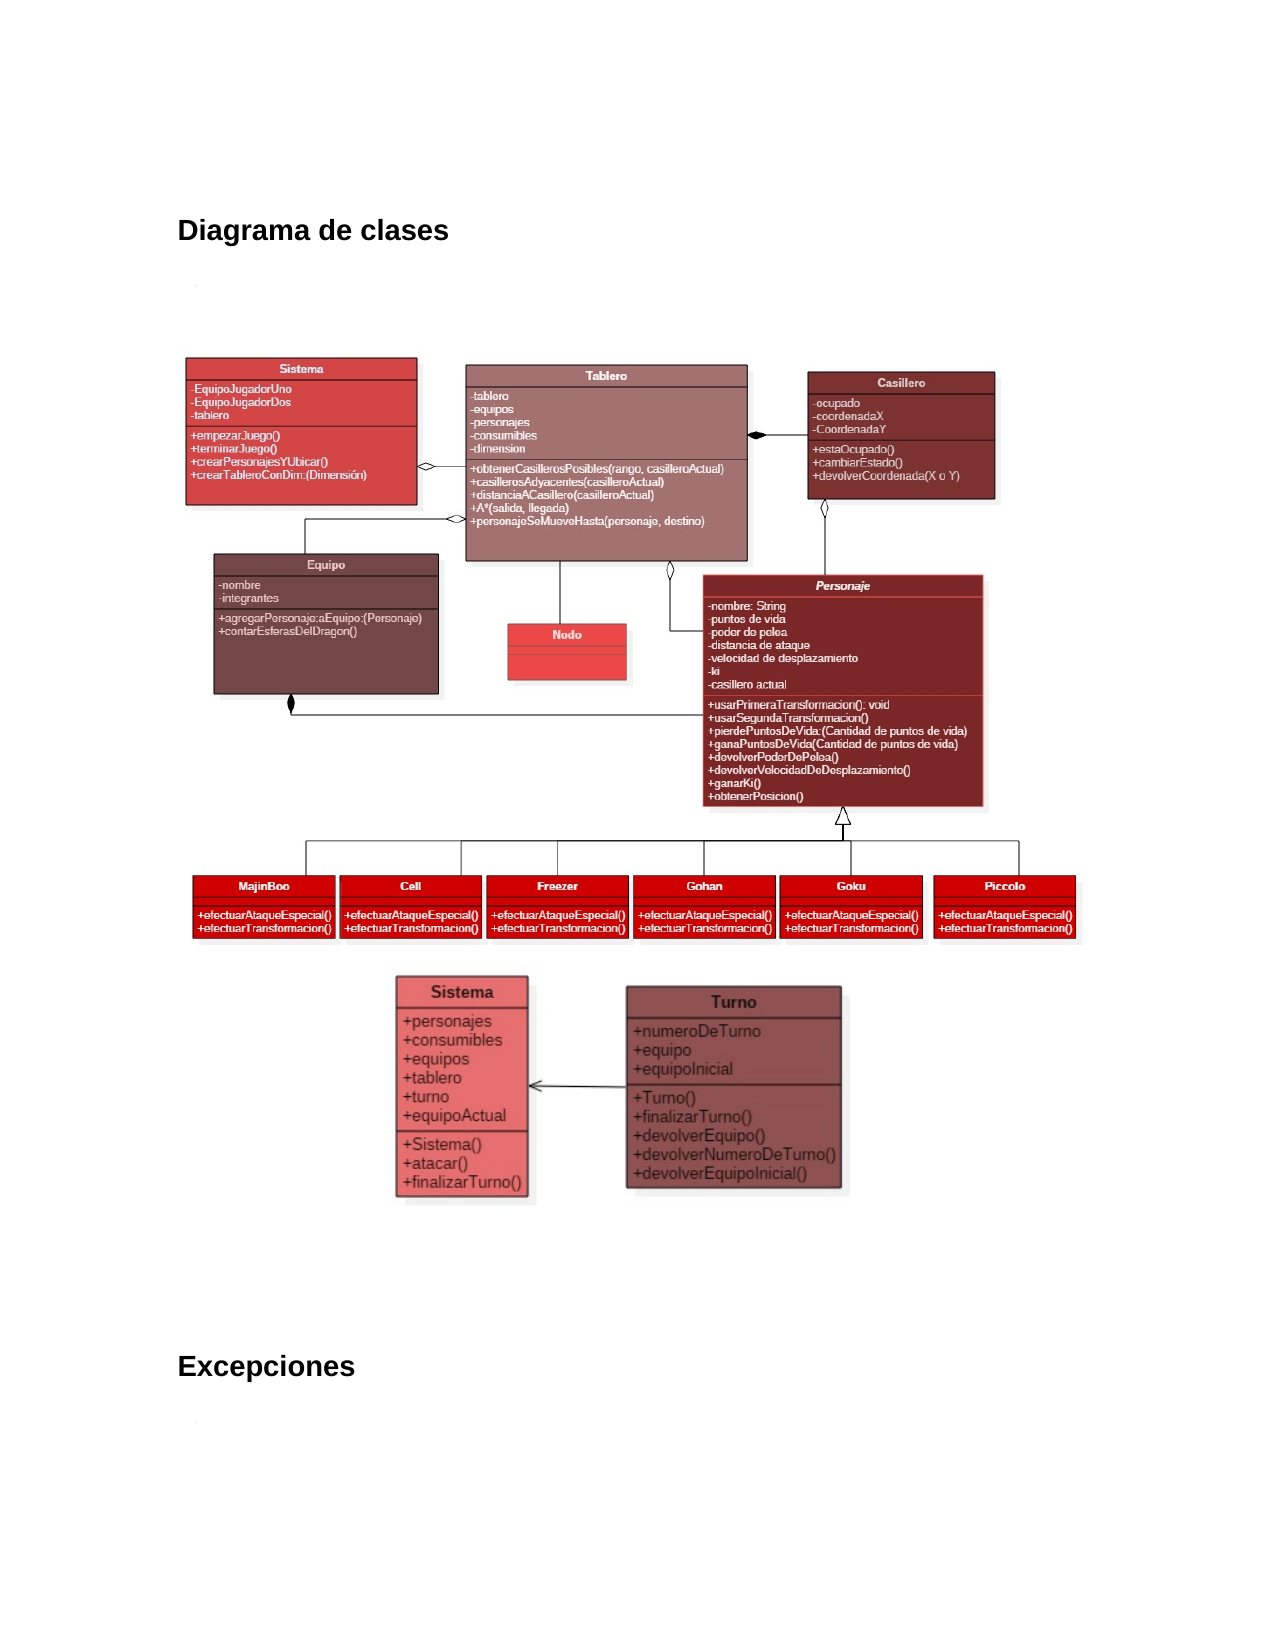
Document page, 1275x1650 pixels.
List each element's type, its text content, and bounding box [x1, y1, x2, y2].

picture [384, 965, 891, 1247]
subtitle Excepciones [177, 1349, 1098, 1383]
subtitle Diagrama de clases [177, 213, 1098, 247]
picture [177, 349, 1093, 957]
